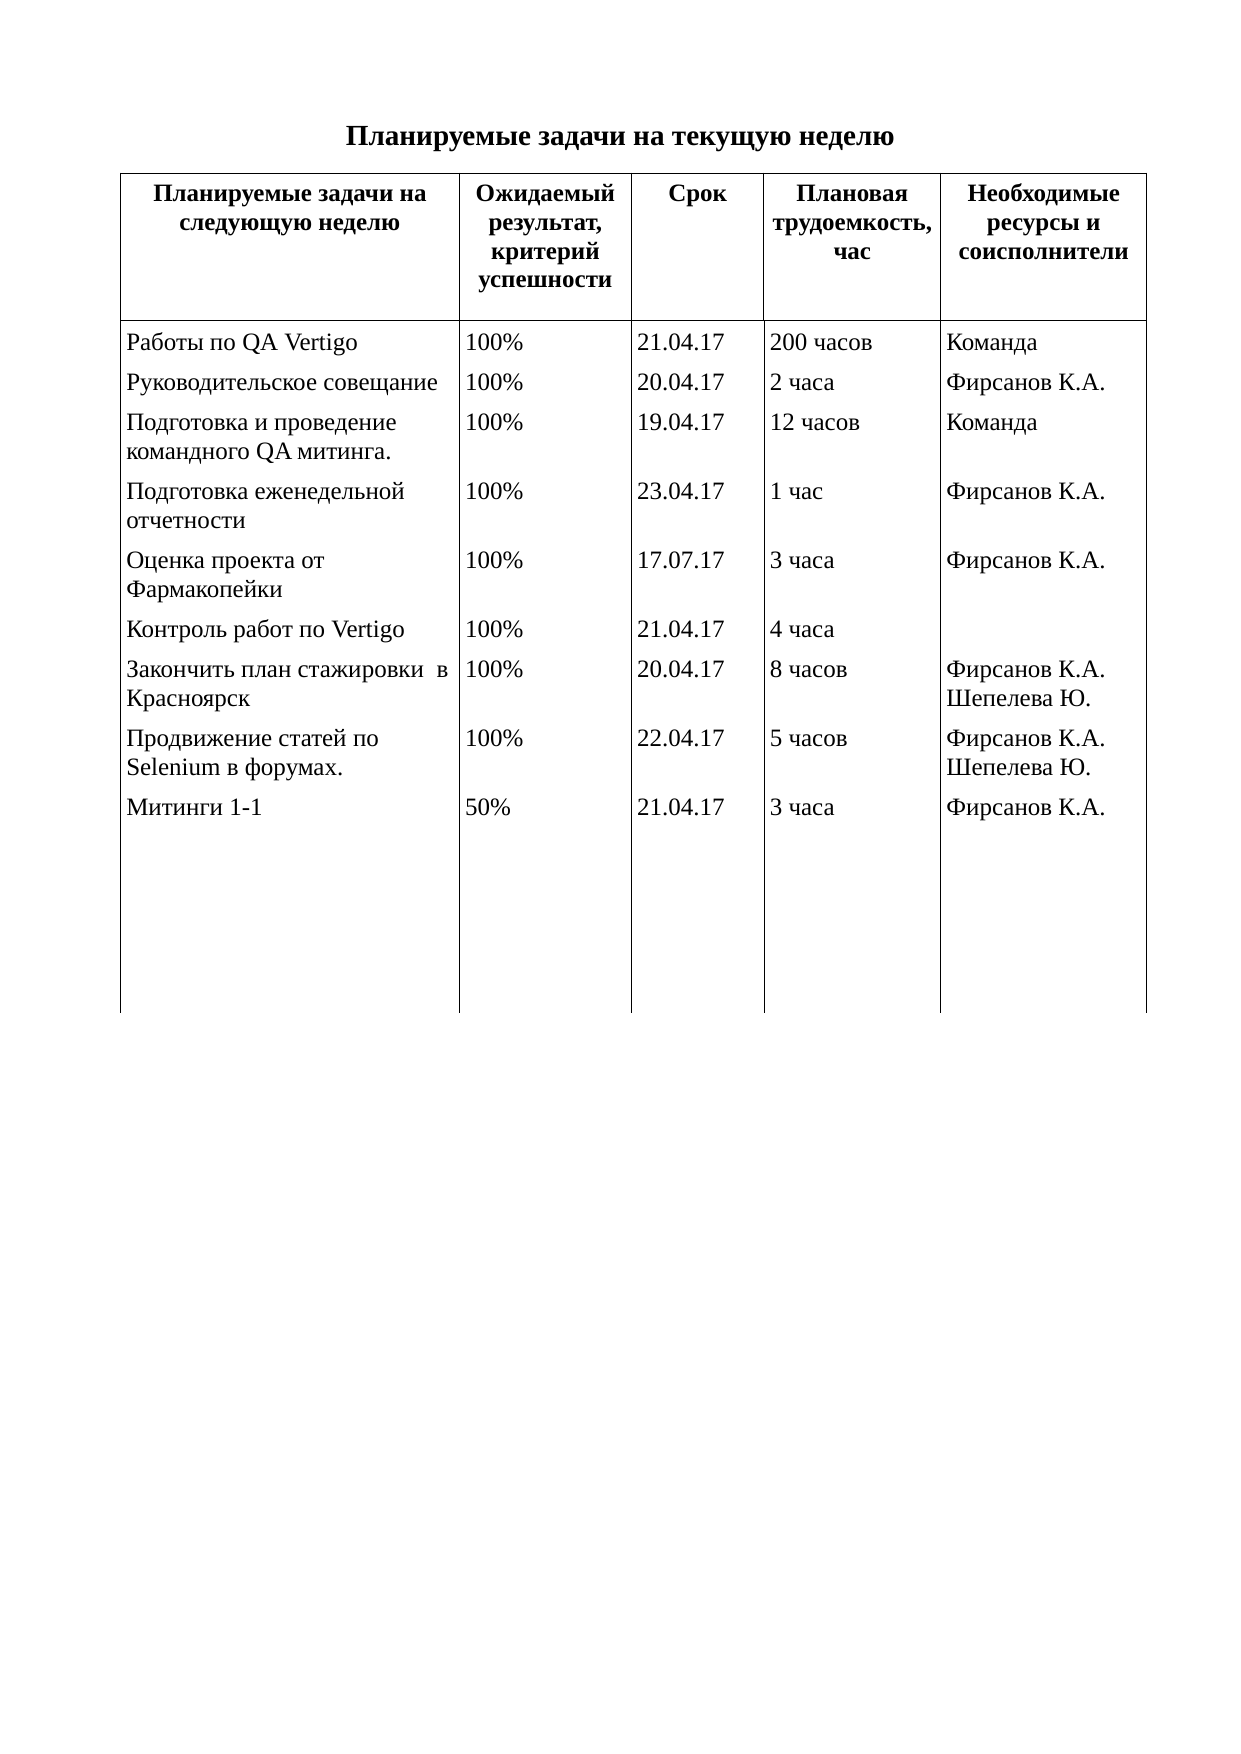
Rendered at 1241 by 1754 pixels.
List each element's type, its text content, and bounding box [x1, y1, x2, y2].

table_cell Фирсанов К.А. [941, 470, 1146, 539]
table_cell 100% [460, 539, 631, 608]
table_cell 3 часа [765, 539, 940, 608]
table_cell [632, 960, 764, 1013]
table_cell 100% [460, 361, 631, 401]
table_cell 100% [460, 470, 631, 539]
table_cell 19.04.17 [632, 401, 764, 470]
table_cell 23.04.17 [632, 470, 764, 539]
table_cell [632, 867, 764, 907]
table_cell [121, 960, 459, 1013]
table_cell Команда [941, 401, 1146, 470]
table_cell 3 часа [765, 786, 940, 827]
table_cell Команда [941, 321, 1146, 361]
table_cell [121, 907, 459, 960]
table_cell [460, 827, 631, 867]
table_cell [941, 827, 1146, 867]
table_cell 21.04.17 [632, 608, 764, 648]
table_cell Фирсанов К.А. [941, 539, 1146, 608]
table_cell 8 часов [765, 649, 940, 717]
table_cell 100% [460, 321, 631, 361]
table_cell 21.04.17 [632, 786, 764, 827]
table_cell [765, 867, 940, 907]
table_cell [941, 608, 1146, 648]
table_cell Продвижение статей по Selenium в форумах. [121, 718, 459, 786]
table_cell 100% [460, 401, 631, 470]
table_cell Руководительское совещание [121, 361, 459, 401]
table_cell Работы по QA Vertigo [121, 321, 459, 361]
table_cell Оценка проекта от Фармакопейки [121, 539, 459, 608]
table_cell 21.04.17 [632, 321, 764, 361]
table_cell Подготовка еженедельной отчетности [121, 470, 459, 539]
table_cell [460, 960, 631, 1013]
table_header Плановая трудоемкость, час [764, 174, 940, 320]
table_cell Закончить план стажировки в Красноярск [121, 649, 459, 717]
table_cell Контроль работ по Vertigo [121, 608, 459, 648]
table_cell 5 часов [765, 718, 940, 786]
table_cell [941, 960, 1146, 1013]
table_cell [941, 907, 1146, 960]
table_cell [765, 960, 940, 1013]
table_cell [941, 867, 1146, 907]
table_cell 100% [460, 718, 631, 786]
table_cell 100% [460, 608, 631, 648]
table_cell 12 часов [765, 401, 940, 470]
table_header Планируемые задачи на следующую неделю [121, 174, 459, 320]
table_cell [765, 827, 940, 867]
table_cell 2 часа [765, 361, 940, 401]
table_cell [632, 827, 764, 867]
table_header Срок [632, 174, 763, 320]
table_cell [121, 867, 459, 907]
table_cell Фирсанов К.А. Шепелева Ю. [941, 718, 1146, 786]
table_cell 200 часов [765, 321, 940, 361]
table_cell 1 час [765, 470, 940, 539]
table_cell 100% [460, 649, 631, 717]
table_cell 20.04.17 [632, 649, 764, 717]
table_cell [121, 827, 459, 867]
table_cell 20.04.17 [632, 361, 764, 401]
table_cell Фирсанов К.А. [941, 361, 1146, 401]
text Планируемые задачи на текущую неделю [118, 118, 1122, 152]
table_cell Подготовка и проведение командного QA митинга. [121, 401, 459, 470]
table_cell [460, 907, 631, 960]
table_cell Фирсанов К.А. [941, 786, 1146, 827]
table_cell [765, 907, 940, 960]
table_cell 22.04.17 [632, 718, 764, 786]
table_header Необходимые ресурсы и соисполнители [941, 174, 1146, 320]
table_cell 4 часа [765, 608, 940, 648]
table_cell [460, 867, 631, 907]
table_cell Фирсанов К.А. Шепелева Ю. [941, 649, 1146, 717]
table_cell 17.07.17 [632, 539, 764, 608]
table_cell [632, 907, 764, 960]
table_header Ожидаемый результат, критерий успешности [460, 174, 631, 320]
table_cell Митинги 1-1 [121, 786, 459, 827]
table_cell 50% [460, 786, 631, 827]
